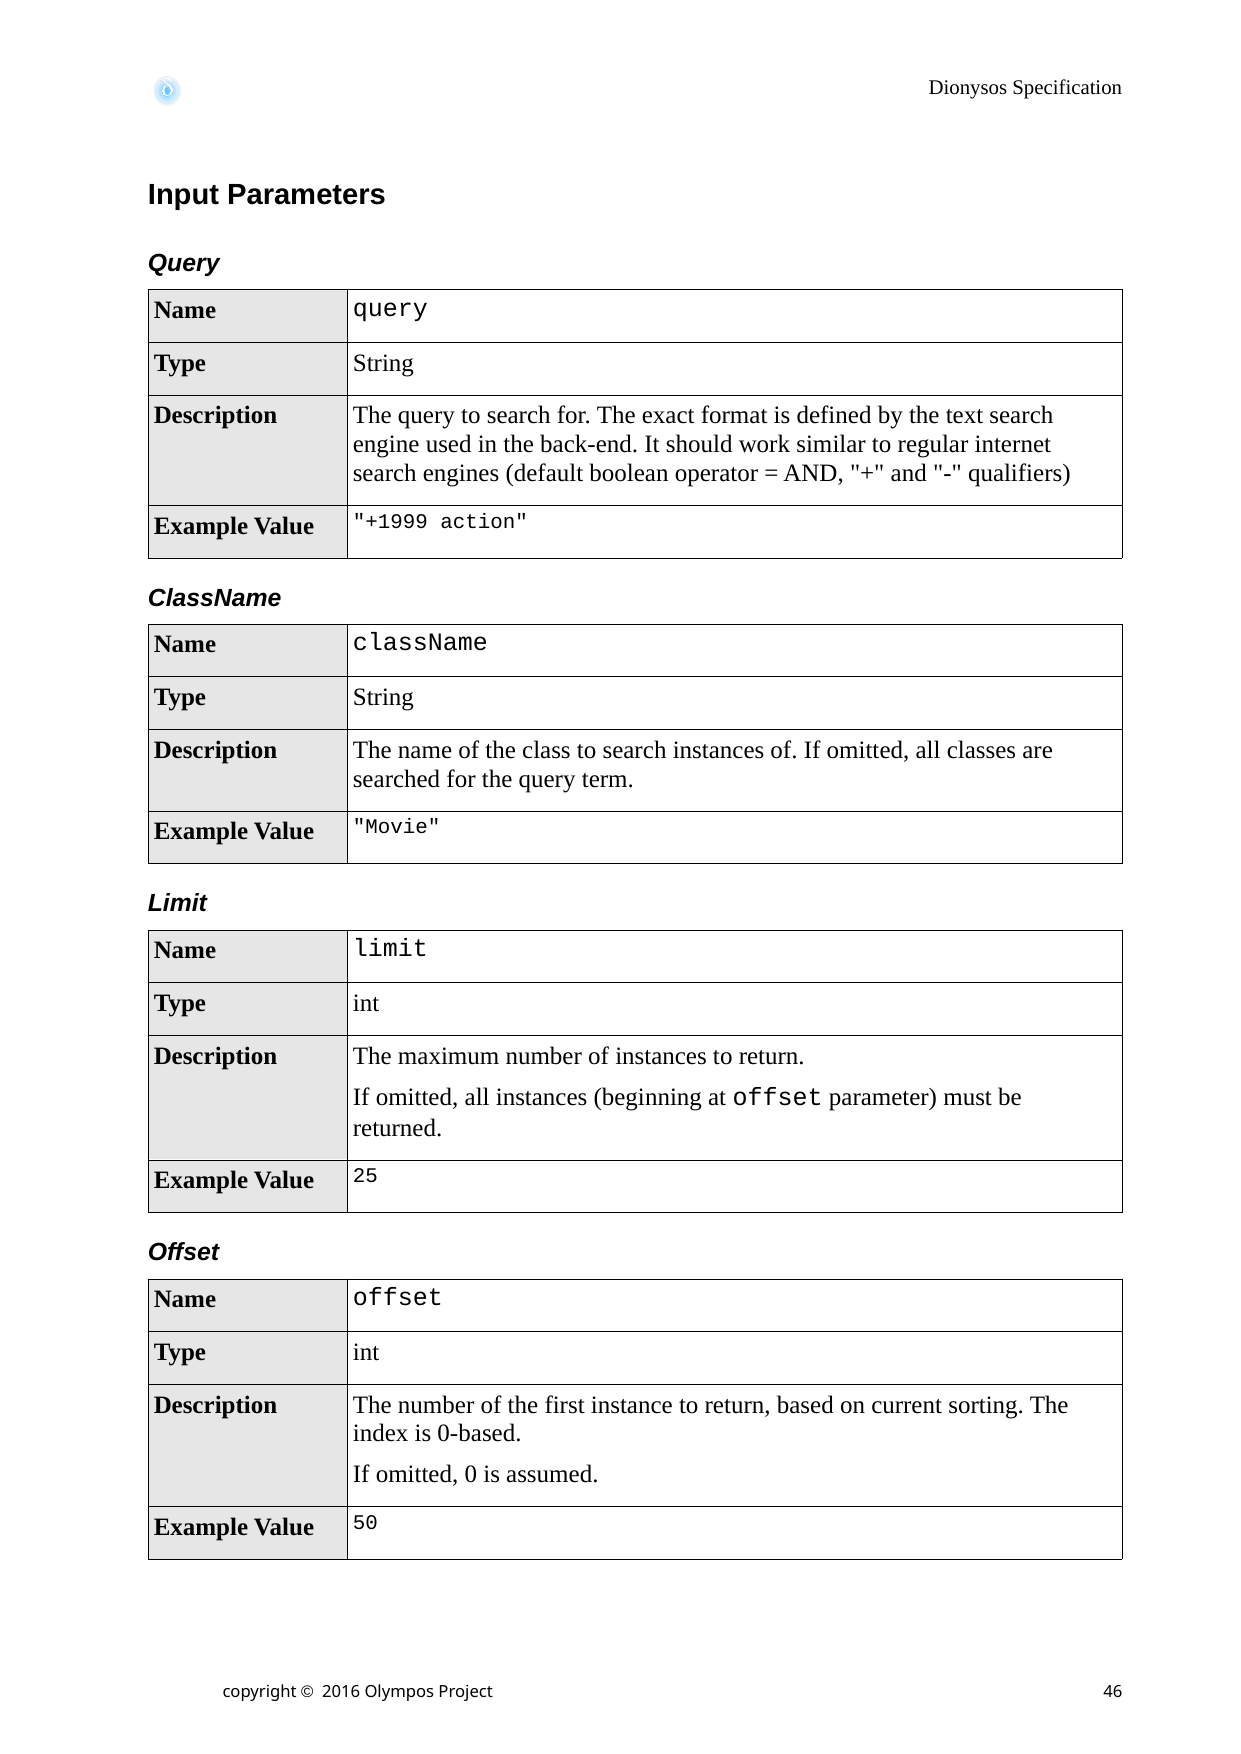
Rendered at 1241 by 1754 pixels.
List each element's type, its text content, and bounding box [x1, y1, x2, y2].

table_header offset [348, 1280, 1122, 1331]
table_cell 50 [348, 1507, 1122, 1559]
table_cell Type [149, 1332, 347, 1384]
table_header Name [149, 931, 347, 982]
table_header Name [149, 290, 347, 342]
table_cell Description [149, 396, 347, 505]
table_cell Example Value [149, 1507, 347, 1559]
table_cell The number of the first instance to return, based on current sorting. The index is 0-based. If omitted, 0 is assumed. [348, 1385, 1122, 1506]
table_cell "+1999 action" [348, 506, 1122, 558]
table_cell Type [149, 677, 347, 729]
text ClassName [148, 583, 1122, 611]
table_header Name [149, 625, 347, 676]
text Offset [148, 1237, 1122, 1266]
text Limit [148, 888, 1122, 917]
table_cell 25 [348, 1161, 1122, 1212]
text Query [148, 248, 1122, 277]
table_cell Description [149, 1385, 347, 1506]
table_cell Example Value [149, 812, 347, 863]
table_header className [348, 625, 1122, 676]
table_header query [348, 290, 1122, 342]
table_cell int [348, 983, 1122, 1035]
table_cell Type [149, 343, 347, 395]
table_cell Example Value [149, 506, 347, 558]
table_cell "Movie" [348, 812, 1122, 863]
table_header limit [348, 931, 1122, 982]
table_cell The name of the class to search instances of. If omitted, all classes are searched for the query term. [348, 730, 1122, 811]
picture [152, 75, 184, 106]
table_cell Description [149, 730, 347, 811]
table_cell The maximum number of instances to return. If omitted, all instances (beginning at offset parameter) must be returned. [348, 1036, 1122, 1159]
table_cell Description [149, 1036, 347, 1159]
table_cell String [348, 677, 1122, 729]
table_cell int [348, 1332, 1122, 1384]
table_cell Type [149, 983, 347, 1035]
text Input Parameters [148, 177, 1122, 211]
table_cell Example Value [149, 1161, 347, 1212]
table_cell The query to search for. The exact format is defined by the text search engine used in the back-end. It should work similar to regular internet search engines (default boolean operator = AND, "+" and "-" qualifiers) [348, 396, 1122, 505]
table_cell String [348, 343, 1122, 395]
table_header Name [149, 1280, 347, 1331]
